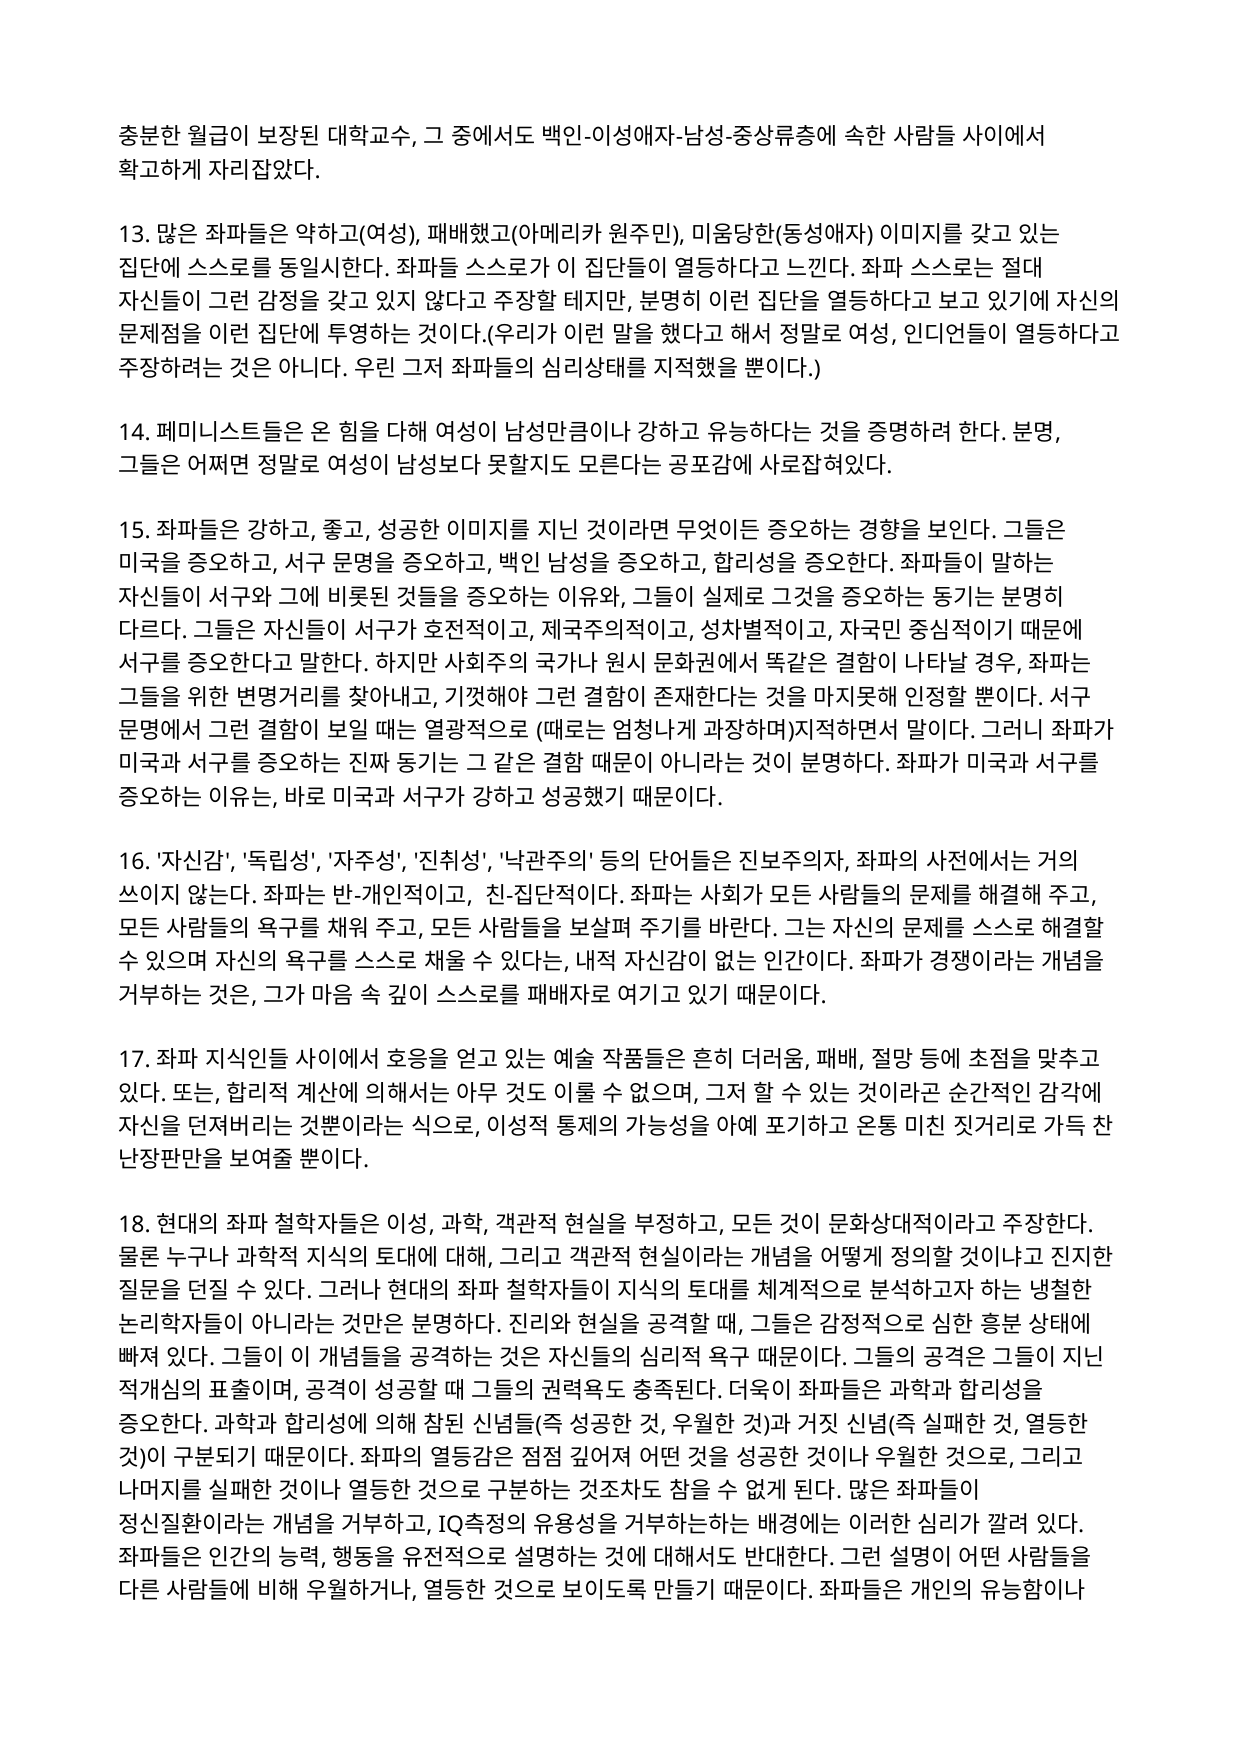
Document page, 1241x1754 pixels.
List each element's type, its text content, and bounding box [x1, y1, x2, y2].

text 14. 페미니스트들은 온 힘을 다해 여성이 남성만큼이나 강하고 유능하다는 것을 증명하려 한다. 분명, 그들은 어쩌면 정말로 여성이 남성보다 못할지도 모른다는 공포감에 사로잡혀있다. [118, 414, 1122, 481]
text 17. 좌파 지식인들 사이에서 호응을 얻고 있는 예술 작품들은 흔히 더러움, 패배, 절망 등에 초점을 맞추고 있다. 또는, 합리적 계산에 의해서는 아무 것도 이룰 수 없으며, 그저 할 수 있는 것이라곤 순간적인 감각에 자신을 던져버리는 것뿐이라는 식으로, 이성적 통제의 가능성을 아예 포기하고 온통 미친 짓거리로 가득 찬 난장판만을 보여줄 뿐이다. [118, 1041, 1122, 1174]
text 충분한 월급이 보장된 대학교수, 그 중에서도 백인-이성애자-남성-중상류층에 속한 사람들 사이에서 확고하게 자리잡았다. [118, 118, 1122, 185]
text 15. 좌파들은 강하고, 좋고, 성공한 이미지를 지닌 것이라면 무엇이든 증오하는 경향을 보인다. 그들은 미국을 증오하고, 서구 문명을 증오하고, 백인 남성을 증오하고, 합리성을 증오한다. 좌파들이 말하는 자신들이 서구와 그에 비롯된 것들을 증오하는 이유와, 그들이 실제로 그것을 증오하는 동기는 분명히 다르다. 그들은 자신들이 서구가 호전적이고, 제국주의적이고, 성차별적이고, 자국민 중심적이기 때문에 서구를 증오한다고 말한다. 하지만 사회주의 국가나 원시 문화권에서 똑같은 결함이 나타날 경우, 좌파는 그들을 위한 변명거리를 찾아내고, 기껏해야 그런 결함이 존재한다는 것을 마지못해 인정할 뿐이다. 서구 문명에서 그런 결함이 보일 때는 열광적으로 (때로는 엄청나게 과장하며)지적하면서 말이다. 그러니 좌파가 미국과 서구를 증오하는 진짜 동기는 그 같은 결함 때문이 아니라는 것이 분명하다. 좌파가 미국과 서구를 증오하는 이유는, 바로 미국과 서구가 강하고 성공했기 때문이다. [118, 512, 1122, 812]
text 18. 현대의 좌파 철학자들은 이성, 과학, 객관적 현실을 부정하고, 모든 것이 문화상대적이라고 주장한다. 물론 누구나 과학적 지식의 토대에 대해, 그리고 객관적 현실이라는 개념을 어떻게 정의할 것이냐고 진지한 질문을 던질 수 있다. 그러나 현대의 좌파 철학자들이 지식의 토대를 체계적으로 분석하고자 하는 냉철한 논리학자들이 아니라는 것만은 분명하다. 진리와 현실을 공격할 때, 그들은 감정적으로 심한 흥분 상태에 빠져 있다. 그들이 이 개념들을 공격하는 것은 자신들의 심리적 욕구 때문이다. 그들의 공격은 그들이 지닌 적개심의 표출이며, 공격이 성공할 때 그들의 권력욕도 충족된다. 더욱이 좌파들은 과학과 합리성을 증오한다. 과학과 합리성에 의해 참된 신념들(즉 성공한 것, 우월한 것)과 거짓 신념(즉 실패한 것, 열등한 것)이 구분되기 때문이다. 좌파의 열등감은 점점 깊어져 어떤 것을 성공한 것이나 우월한 것으로, 그리고 나머지를 실패한 것이나 열등한 것으로 구분하는 것조차도 참을 수 없게 된다. 많은 좌파들이 정신질환이라는 개념을 거부하고, IQ측정의 유용성을 거부하는하는 배경에는 이러한 심리가 깔려 있다. 좌파들은 인간의 능력, 행동을 유전적으로 설명하는 것에 대해서도 반대한다. 그런 설명이 어떤 사람들을 다른 사람들에 비해 우월하거나, 열등한 것으로 보이도록 만들기 때문이다. 좌파들은 개인의 유능함이나 [118, 1206, 1122, 1606]
text 16. '자신감', '독립성', '자주성', '진취성', '낙관주의' 등의 단어들은 진보주의자, 좌파의 사전에서는 거의 쓰이지 않는다. 좌파는 반-개인적이고, 친-집단적이다. 좌파는 사회가 모든 사람들의 문제를 해결해 주고, 모든 사람들의 욕구를 채워 주고, 모든 사람들을 보살펴 주기를 바란다. 그는 자신의 문제를 스스로 해결할 수 있으며 자신의 욕구를 스스로 채울 수 있다는, 내적 자신감이 없는 인간이다. 좌파가 경쟁이라는 개념을 거부하는 것은, 그가 마음 속 깊이 스스로를 패배자로 여기고 있기 때문이다. [118, 843, 1122, 1010]
text 13. 많은 좌파들은 약하고(여성), 패배했고(아메리카 원주민), 미움당한(동성애자) 이미지를 갖고 있는 집단에 스스로를 동일시한다. 좌파들 스스로가 이 집단들이 열등하다고 느낀다. 좌파 스스로는 절대 자신들이 그런 감정을 갖고 있지 않다고 주장할 테지만, 분명히 이런 집단을 열등하다고 보고 있기에 자신의 문제점을 이런 집단에 투영하는 것이다.(우리가 이런 말을 했다고 해서 정말로 여성, 인디언들이 열등하다고 주장하려는 것은 아니다. 우린 그저 좌파들의 심리상태를 지적했을 뿐이다.) [118, 216, 1122, 383]
